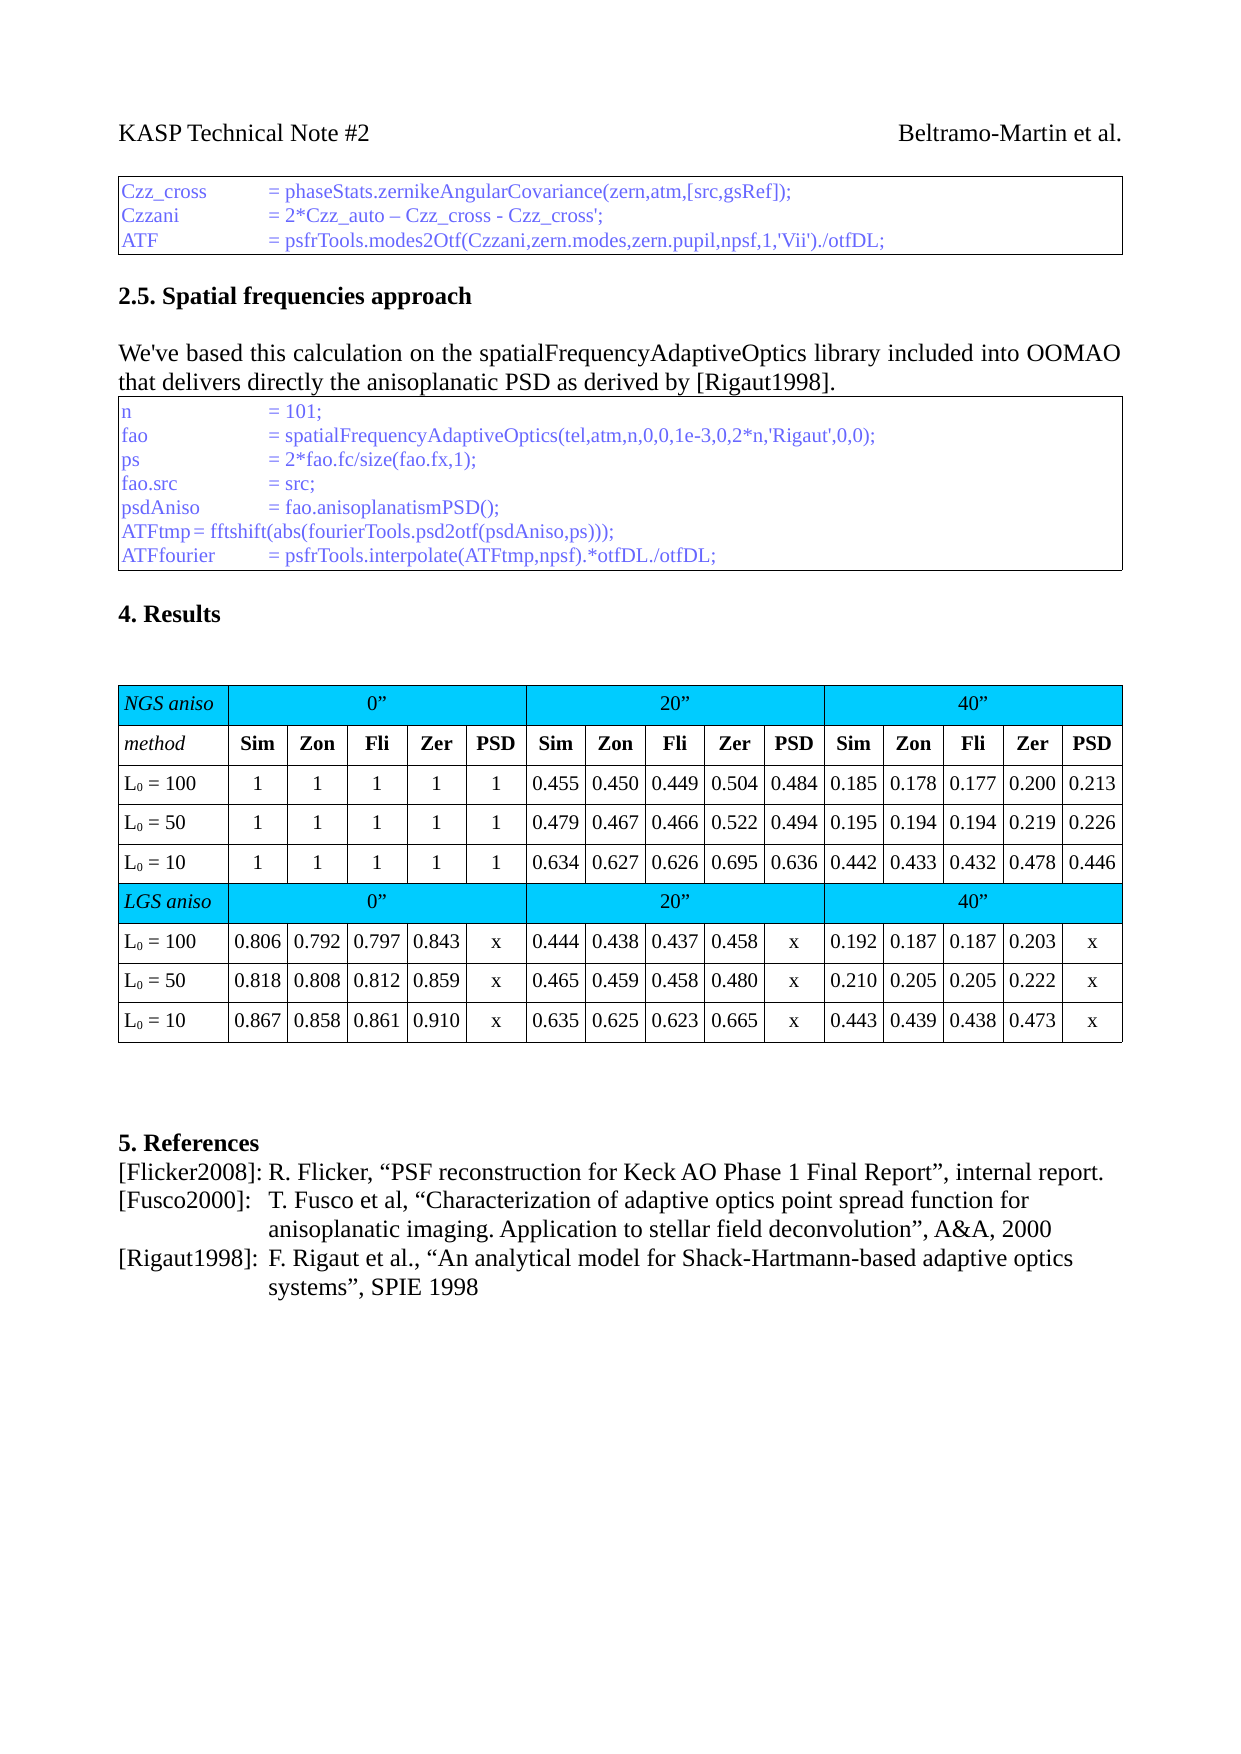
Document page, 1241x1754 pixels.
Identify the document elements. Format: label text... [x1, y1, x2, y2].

table_cell Zon [884, 726, 943, 764]
table_cell 0.625 [586, 1003, 645, 1042]
text ps = 2*fao.fc/size(fao.fx,1); [119, 444, 1122, 468]
table_cell 0.627 [586, 845, 645, 883]
table_cell 0.861 [348, 1003, 407, 1042]
table_cell 0.792 [288, 924, 347, 962]
text ATFtmp = fftshift(abs(fourierTools.psd2otf(psdAniso,ps))); [119, 516, 1122, 540]
table_cell 1 [288, 845, 347, 883]
table_cell 1 [348, 805, 407, 844]
table_cell 0.213 [1063, 766, 1122, 804]
table_cell Fli [348, 726, 407, 764]
table_cell 0.442 [825, 845, 883, 883]
table_cell 0.210 [825, 964, 883, 1002]
text 4. Results [118, 599, 1122, 628]
table_cell 40” [825, 884, 1122, 923]
table_cell x [467, 964, 526, 1002]
table_cell 0.195 [825, 805, 883, 844]
table_cell 0.439 [884, 1003, 943, 1042]
table_cell 1 [467, 805, 526, 844]
table_cell 0.177 [944, 766, 1003, 804]
table_cell 0.635 [527, 1003, 585, 1042]
text [Fusco2000]: T. Fusco et al, “Characterization of adaptive optics point spread function for [118, 1186, 1122, 1214]
table_cell L0 = 10 [119, 845, 228, 883]
table_cell 0.626 [646, 845, 704, 883]
table_cell 0.200 [1004, 766, 1062, 804]
text We've based this calculation on the spatialFrequencyAdaptiveOptics library included into OOMAO that delivers directly the anisoplanatic PSD as derived by [Rigaut1998]. [118, 338, 1122, 396]
text [Flicker2008]: R. Flicker, “PSF reconstruction for Keck AO Phase 1 Final Report”, internal report. [118, 1157, 1122, 1186]
table_cell 0.438 [944, 1003, 1003, 1042]
table_cell 1 [288, 766, 347, 804]
table_cell 1 [408, 845, 466, 883]
table_cell Fli [944, 726, 1003, 764]
table_cell 0.443 [825, 1003, 883, 1042]
table_cell 0.494 [765, 805, 824, 844]
table_cell 0.459 [586, 964, 645, 1002]
text ATF = psfrTools.modes2Otf(Czzani,zern.modes,zern.pupil,npsf,1,'Vii')./otfDL; [119, 224, 1122, 254]
table_cell x [1063, 924, 1122, 962]
table_cell 0.203 [1004, 924, 1062, 962]
table_cell 0.478 [1004, 845, 1062, 883]
table_cell L0 = 50 [119, 964, 228, 1002]
text ATFfourier = psfrTools.interpolate(ATFtmp,npsf).*otfDL./otfDL; [119, 540, 1122, 570]
table_cell 0.806 [229, 924, 287, 962]
table_cell 0” [229, 884, 526, 923]
table_cell 1 [229, 805, 287, 844]
table_cell 0.473 [1004, 1003, 1062, 1042]
table_cell x [467, 1003, 526, 1042]
table_cell Zer [1004, 726, 1062, 764]
table_cell 0.623 [646, 1003, 704, 1042]
table_cell 0.449 [646, 766, 704, 804]
table_cell Zon [586, 726, 645, 764]
table_cell 0.178 [884, 766, 943, 804]
table_cell 0.797 [348, 924, 407, 962]
table_cell x [1063, 1003, 1122, 1042]
table_cell 0.187 [944, 924, 1003, 962]
table_cell 1 [348, 845, 407, 883]
table_cell 0.458 [705, 924, 764, 962]
table_cell 0.818 [229, 964, 287, 1002]
table_cell 0.433 [884, 845, 943, 883]
table_cell 0.812 [348, 964, 407, 1002]
table_cell Zer [705, 726, 764, 764]
table_header 40” [825, 686, 1122, 725]
table_cell L0 = 10 [119, 1003, 228, 1042]
table_cell Sim [229, 726, 287, 764]
table_cell L0 = 100 [119, 924, 228, 962]
table_cell 0.808 [288, 964, 347, 1002]
text psdAniso = fao.anisoplanatismPSD(); [119, 492, 1122, 516]
table_cell 1 [229, 845, 287, 883]
table_cell 0.222 [1004, 964, 1062, 1002]
text [Rigaut1998]: F. Rigaut et al., “An analytical model for Shack-Hartmann-based adaptive optics systems”, SPIE 1998 [118, 1243, 1122, 1301]
table_cell 1 [467, 766, 526, 804]
table_cell Sim [527, 726, 585, 764]
table_cell LGS aniso [119, 884, 228, 923]
table_cell x [765, 964, 824, 1002]
table_cell 20” [527, 884, 824, 923]
table_cell 0.480 [705, 964, 764, 1002]
table_cell 0.466 [646, 805, 704, 844]
table_cell 0.522 [705, 805, 764, 844]
table_cell 0.219 [1004, 805, 1062, 844]
table_cell 0.455 [527, 766, 585, 804]
table_header 20” [527, 686, 824, 725]
table_cell 0.484 [765, 766, 824, 804]
table_cell 0.444 [527, 924, 585, 962]
table_header NGS aniso [119, 686, 228, 725]
table_cell method [119, 726, 228, 764]
table_cell 0.432 [944, 845, 1003, 883]
table_cell 0.867 [229, 1003, 287, 1042]
table_cell 0.636 [765, 845, 824, 883]
table_cell L0 = 50 [119, 805, 228, 844]
table_cell x [1063, 964, 1122, 1002]
table_cell 0.187 [884, 924, 943, 962]
table_cell 0.226 [1063, 805, 1122, 844]
text anisoplanatic imaging. Application to stellar field deconvolution”, A&A, 2000 [118, 1214, 1122, 1243]
text 2.5. Spatial frequencies approach [118, 281, 1122, 310]
table_cell x [467, 924, 526, 962]
table_cell 0.185 [825, 766, 883, 804]
table_cell 0.205 [884, 964, 943, 1002]
text n = 101; [119, 397, 1122, 420]
text Czz_cross = phaseStats.zernikeAngularCovariance(zern,atm,[src,gsRef]); [119, 177, 1122, 200]
table_cell 0.192 [825, 924, 883, 962]
table_cell 1 [288, 805, 347, 844]
table_cell 1 [467, 845, 526, 883]
table_cell 0.467 [586, 805, 645, 844]
table_cell 0.695 [705, 845, 764, 883]
table_cell 0.458 [646, 964, 704, 1002]
table_cell 0.859 [408, 964, 466, 1002]
table_cell 0.437 [646, 924, 704, 962]
text 5. References [118, 1128, 1122, 1157]
table_cell 0.194 [884, 805, 943, 844]
table_cell 1 [408, 766, 466, 804]
table_cell 0.465 [527, 964, 585, 1002]
table_cell PSD [765, 726, 824, 764]
table_cell L0 = 100 [119, 766, 228, 804]
table_cell 0.910 [408, 1003, 466, 1042]
table_cell 0.450 [586, 766, 645, 804]
table_cell x [765, 924, 824, 962]
table_cell 1 [408, 805, 466, 844]
table_cell Fli [646, 726, 704, 764]
table_cell PSD [467, 726, 526, 764]
table_cell 1 [229, 766, 287, 804]
table_cell 0.479 [527, 805, 585, 844]
table_cell 0.843 [408, 924, 466, 962]
table_cell 0.858 [288, 1003, 347, 1042]
table_cell 0.205 [944, 964, 1003, 1002]
text fao = spatialFrequencyAdaptiveOptics(tel,atm,n,0,0,1e-3,0,2*n,'Rigaut',0,0); [119, 420, 1122, 444]
text Czzani = 2*Czz_auto – Czz_cross - Czz_cross'; [119, 200, 1122, 224]
table_cell 0.665 [705, 1003, 764, 1042]
table_cell PSD [1063, 726, 1122, 764]
table_cell 0.438 [586, 924, 645, 962]
table_cell 0.504 [705, 766, 764, 804]
table_cell 0.194 [944, 805, 1003, 844]
table_header 0” [229, 686, 526, 725]
text fao.src = src; [119, 468, 1122, 492]
table_cell 1 [348, 766, 407, 804]
table_cell x [765, 1003, 824, 1042]
table_cell 0.634 [527, 845, 585, 883]
table_cell Zer [408, 726, 466, 764]
table_cell Sim [825, 726, 883, 764]
table_cell 0.446 [1063, 845, 1122, 883]
table_cell Zon [288, 726, 347, 764]
